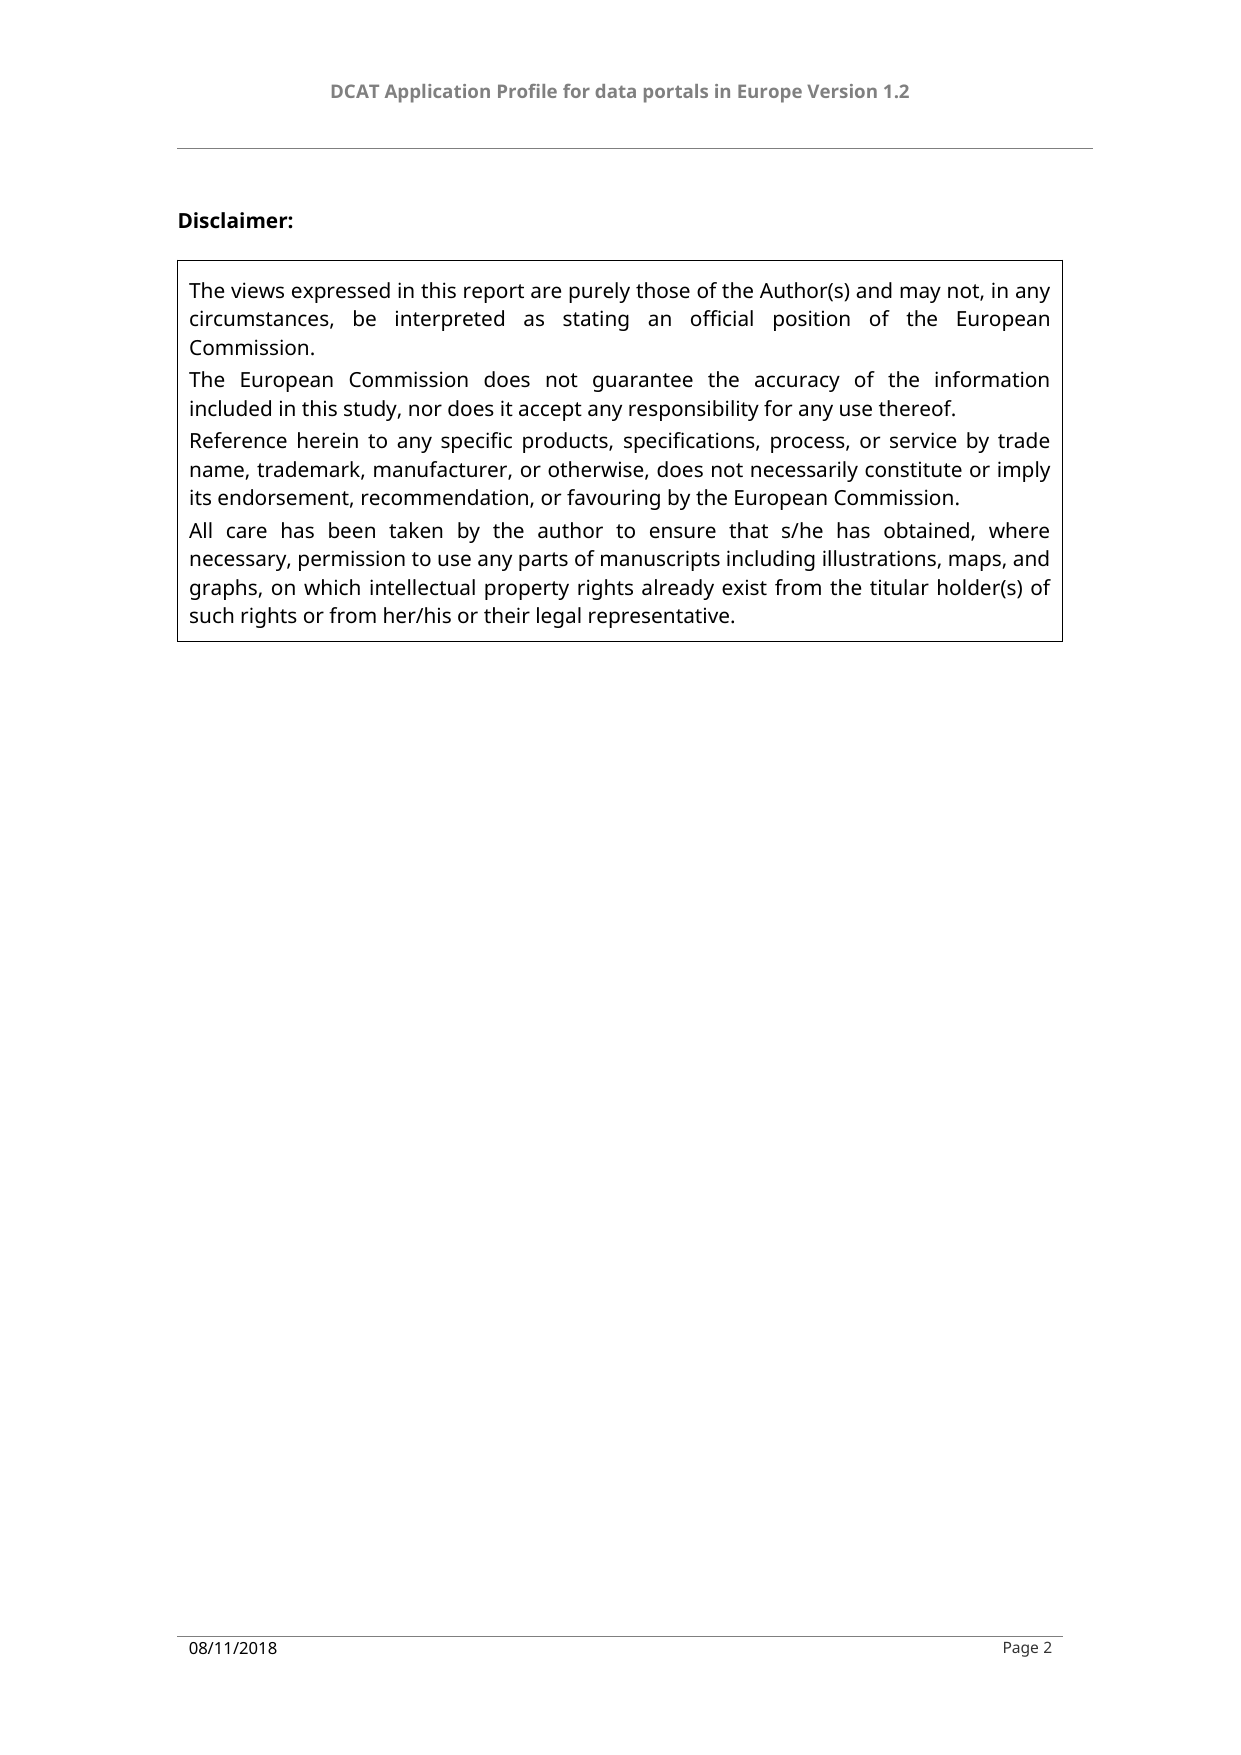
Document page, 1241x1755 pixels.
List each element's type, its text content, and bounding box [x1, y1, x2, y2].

text Disclaimer: [177, 206, 1063, 234]
table_header The views expressed in this report are purely those of the Author(s) and may not, in any circumstances, be interpreted as stating an official position of the European Commission. The European Commission does not guarantee the accuracy of the information included in this study, nor does it accept any responsibility for any use thereof. Reference herein to any specific products, specifications, process, or service by trade name, trademark, manufacturer, or otherwise, does not necessarily constitute or imply its endorsement, recommendation, or favouring by the European Commission. All care has been taken by the author to ensure that s/he has obtained, where necessary, permission to use any parts of manuscripts including illustrations, maps, and graphs, on which intellectual property rights already exist from the titular holder(s) of such rights or from her/his or their legal representative. [178, 261, 1062, 641]
